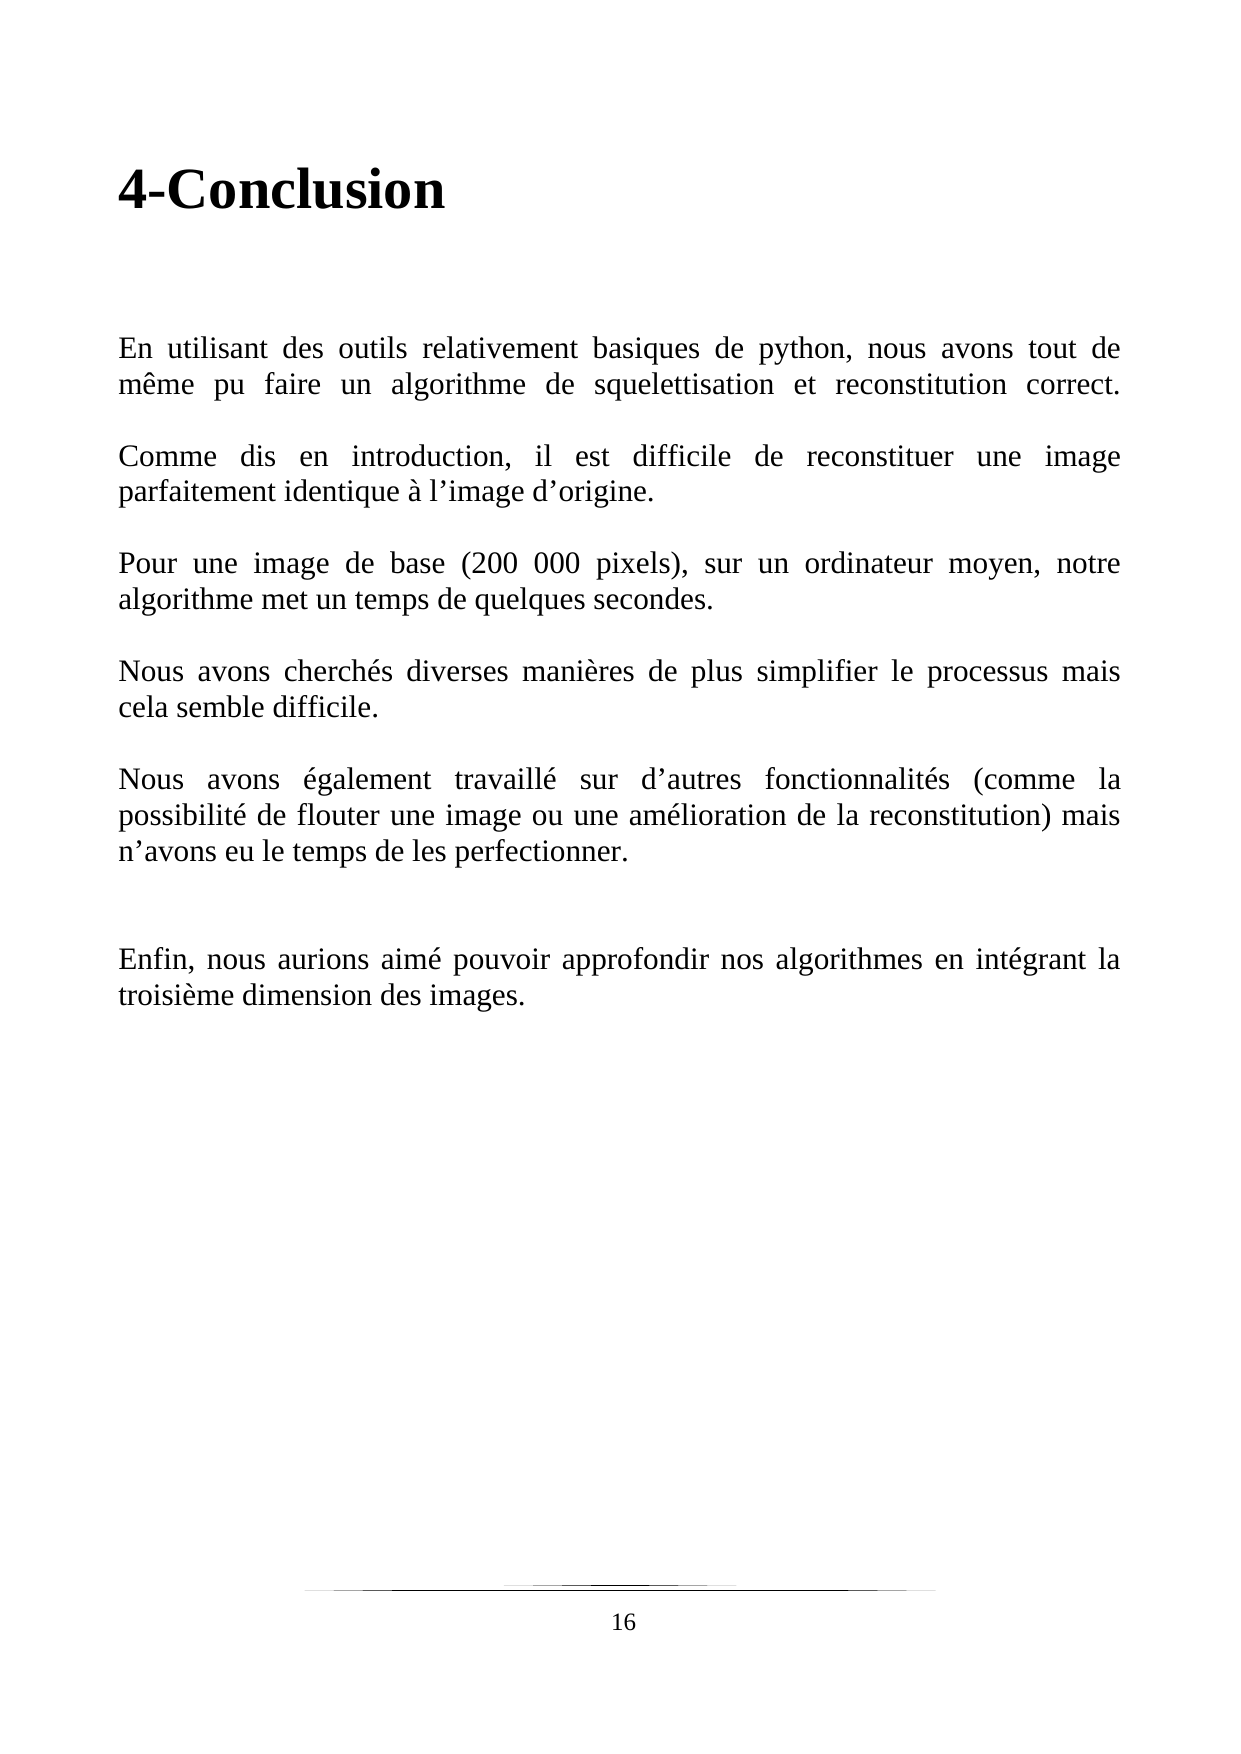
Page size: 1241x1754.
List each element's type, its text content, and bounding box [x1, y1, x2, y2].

text Pour une image de base (200 000 pixels), sur un ordinateur moyen, notre algorithme met un temps de quelques secondes. [118, 544, 1122, 616]
text Nous avons cherchés diverses manières de plus simplifier le processus mais cela semble difficile. [118, 616, 1122, 724]
text Enfin, nous aurions aimé pouvoir approfondir nos algorithmes en intégrant la troisième dimension des images. [118, 940, 1122, 1012]
text Nous avons également travaillé sur d’autres fonctionnalités (comme la possibilité de flouter une image ou une amélioration de la reconstitution) mais n’avons eu le temps de les perfectionner. [118, 724, 1122, 868]
text En utilisant des outils relativement basiques de python, nous avons tout de même pu faire un algorithme de squelettisation et reconstitution correct. Comme dis en introduction, il est difficile de reconstituer une image parfaitement identique à l’image d’origine. [118, 293, 1122, 509]
text 4-Conclusion [118, 154, 1122, 221]
